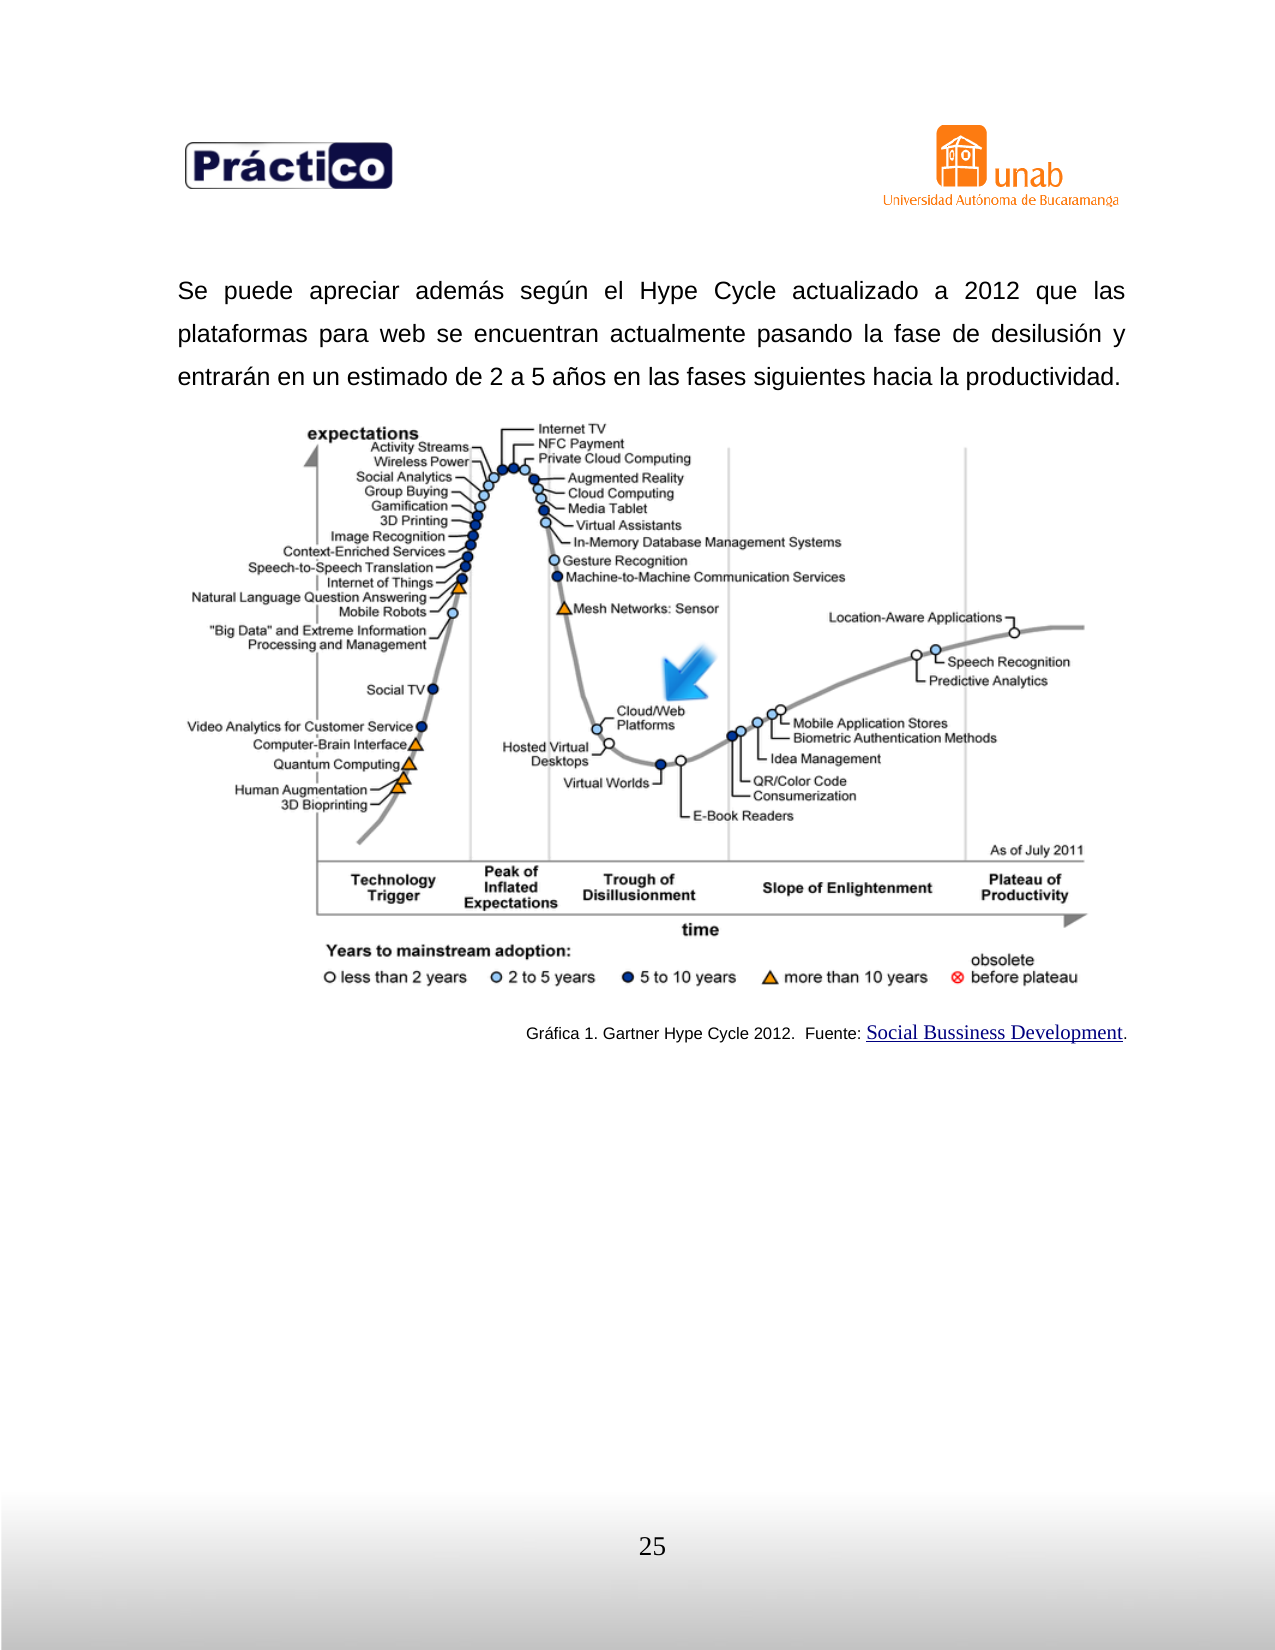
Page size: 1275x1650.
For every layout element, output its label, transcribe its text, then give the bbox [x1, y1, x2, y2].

picture [182, 140, 395, 191]
picture [883, 125, 1119, 207]
picture [1, 1472, 1275, 1650]
text Gráfica 1. Gartner Hype Cycle 2012. Fuente: Social Bussiness Development. [177, 1020, 1127, 1044]
text Se puede apreciar además según el Hype Cycle actualizado a 2012 que las plataformas para web se encuentran actualmente pasando la fase de desilusión y entrarán en un estimado de 2 a 5 años en las fases siguientes hacia la productividad. [177, 276, 1127, 391]
picture [177, 417, 1098, 994]
